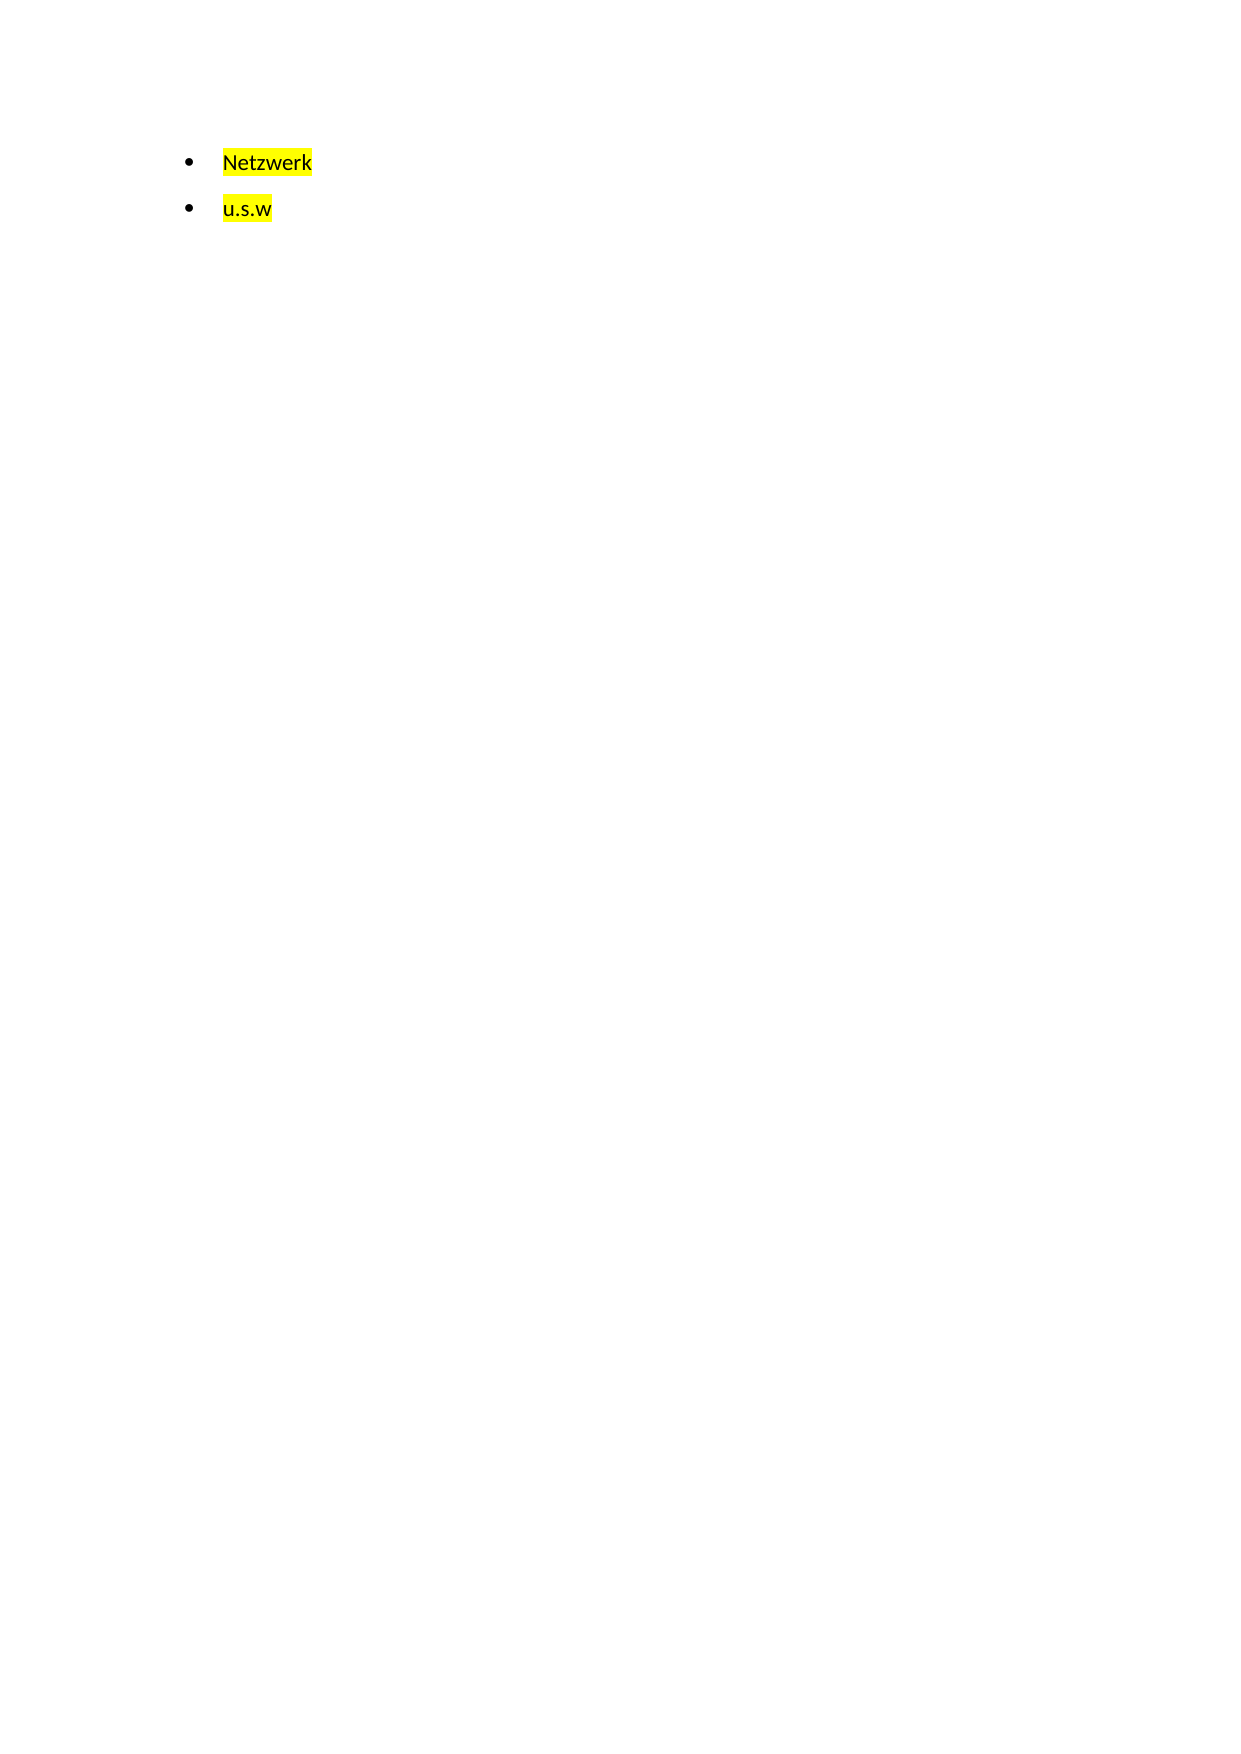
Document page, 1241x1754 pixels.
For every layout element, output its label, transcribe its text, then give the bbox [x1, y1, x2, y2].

list Netzwerk [185, 148, 1093, 176]
list u.s.w [185, 194, 1093, 222]
